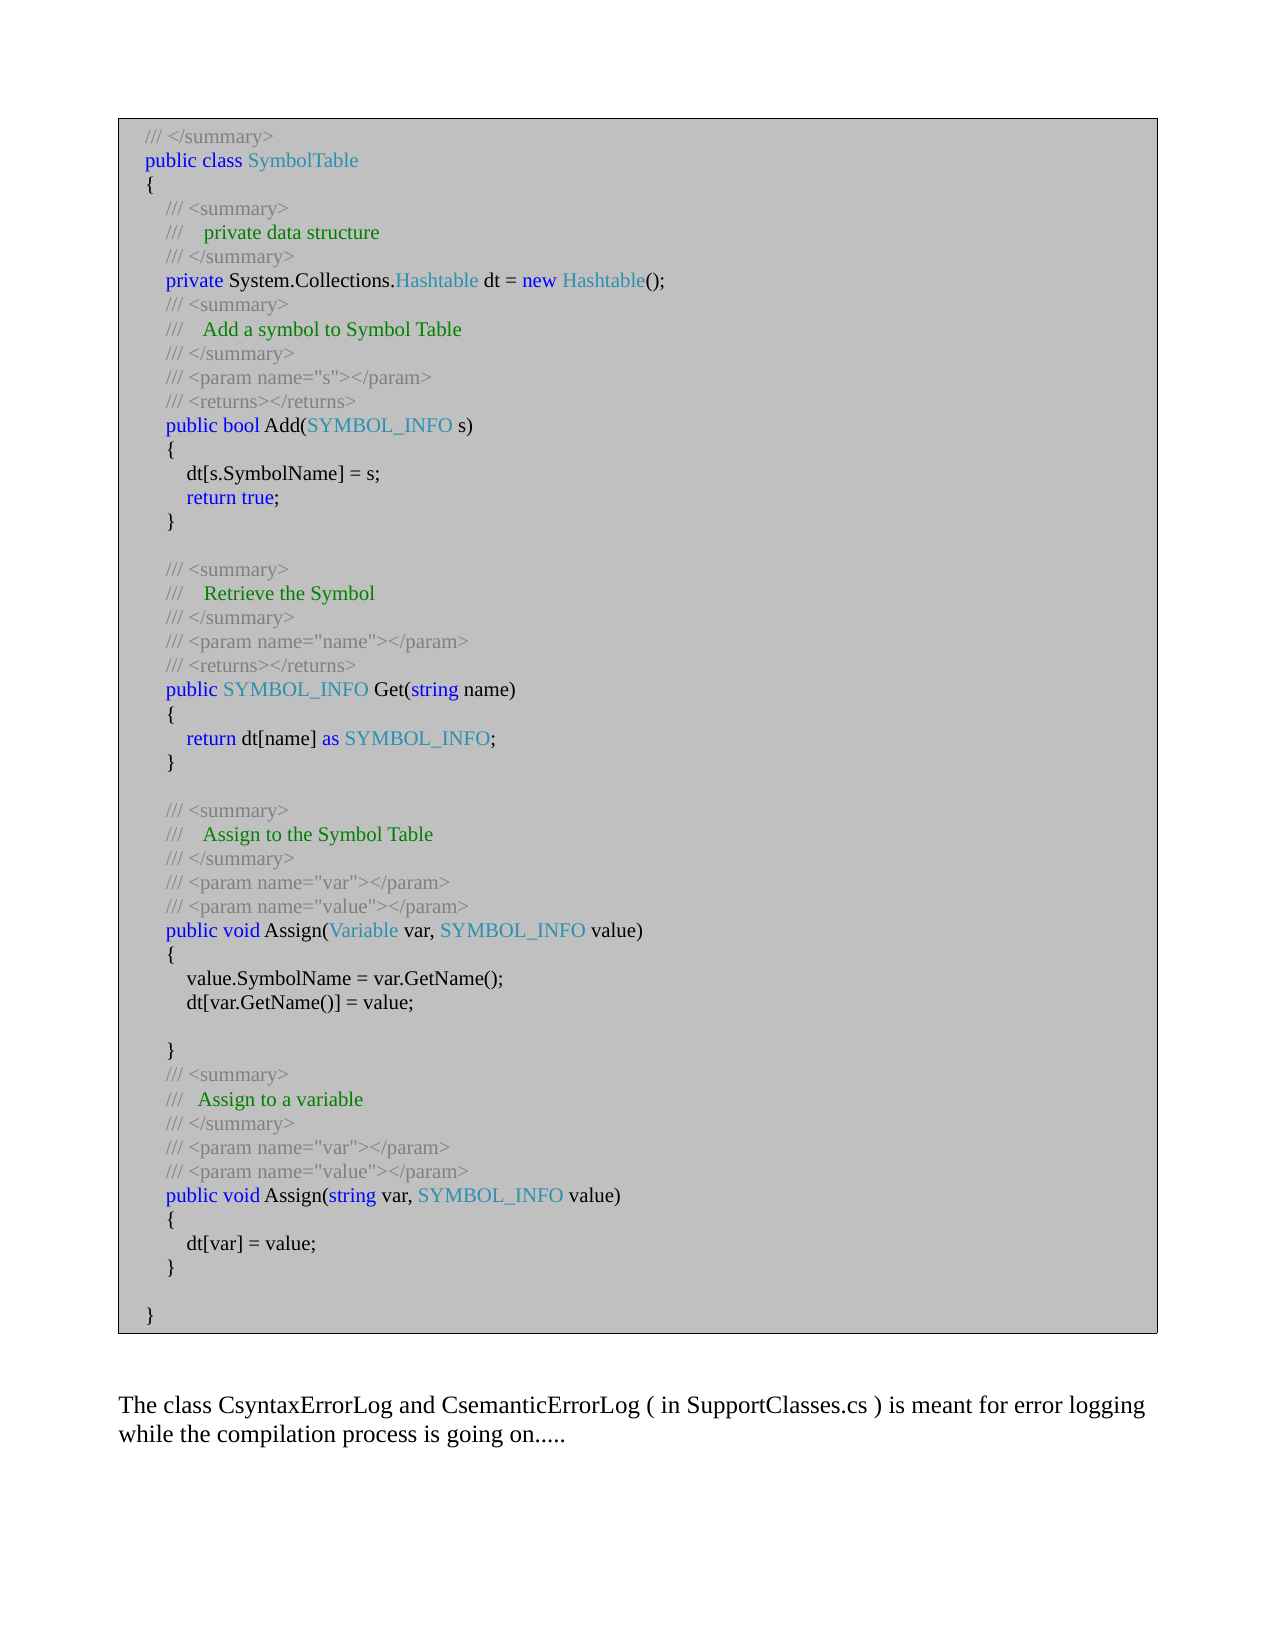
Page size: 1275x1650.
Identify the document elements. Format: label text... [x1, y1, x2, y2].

text The class CsyntaxErrorLog and CsemanticErrorLog ( in SupportClasses.cs ) is meant for error logging while the compilation process is going on..... [118, 1390, 1157, 1448]
table_header /// </summary> public class SymbolTable { /// <summary> /// private data structure /// </summary> private System.Collections.Hashtable dt = new Hashtable(); /// <summary> /// Add a symbol to Symbol Table /// </summary> /// <param name="s"></param> /// <returns></returns> public bool Add(SYMBOL_INFO s) { dt[s.SymbolName] = s; return true; } /// <summary> /// Retrieve the Symbol /// </summary> /// <param name="name"></param> /// <returns></returns> public SYMBOL_INFO Get(string name) { return dt[name] as SYMBOL_INFO; } /// <summary> /// Assign to the Symbol Table /// </summary> /// <param name="var"></param> /// <param name="value"></param> public void Assign(Variable var, SYMBOL_INFO value) { value.SymbolName = var.GetName(); dt[var.GetName()] = value; } /// <summary> /// Assign to a variable /// </summary> /// <param name="var"></param> /// <param name="value"></param> public void Assign(string var, SYMBOL_INFO value) { dt[var] = value; } } [119, 119, 1157, 1333]
